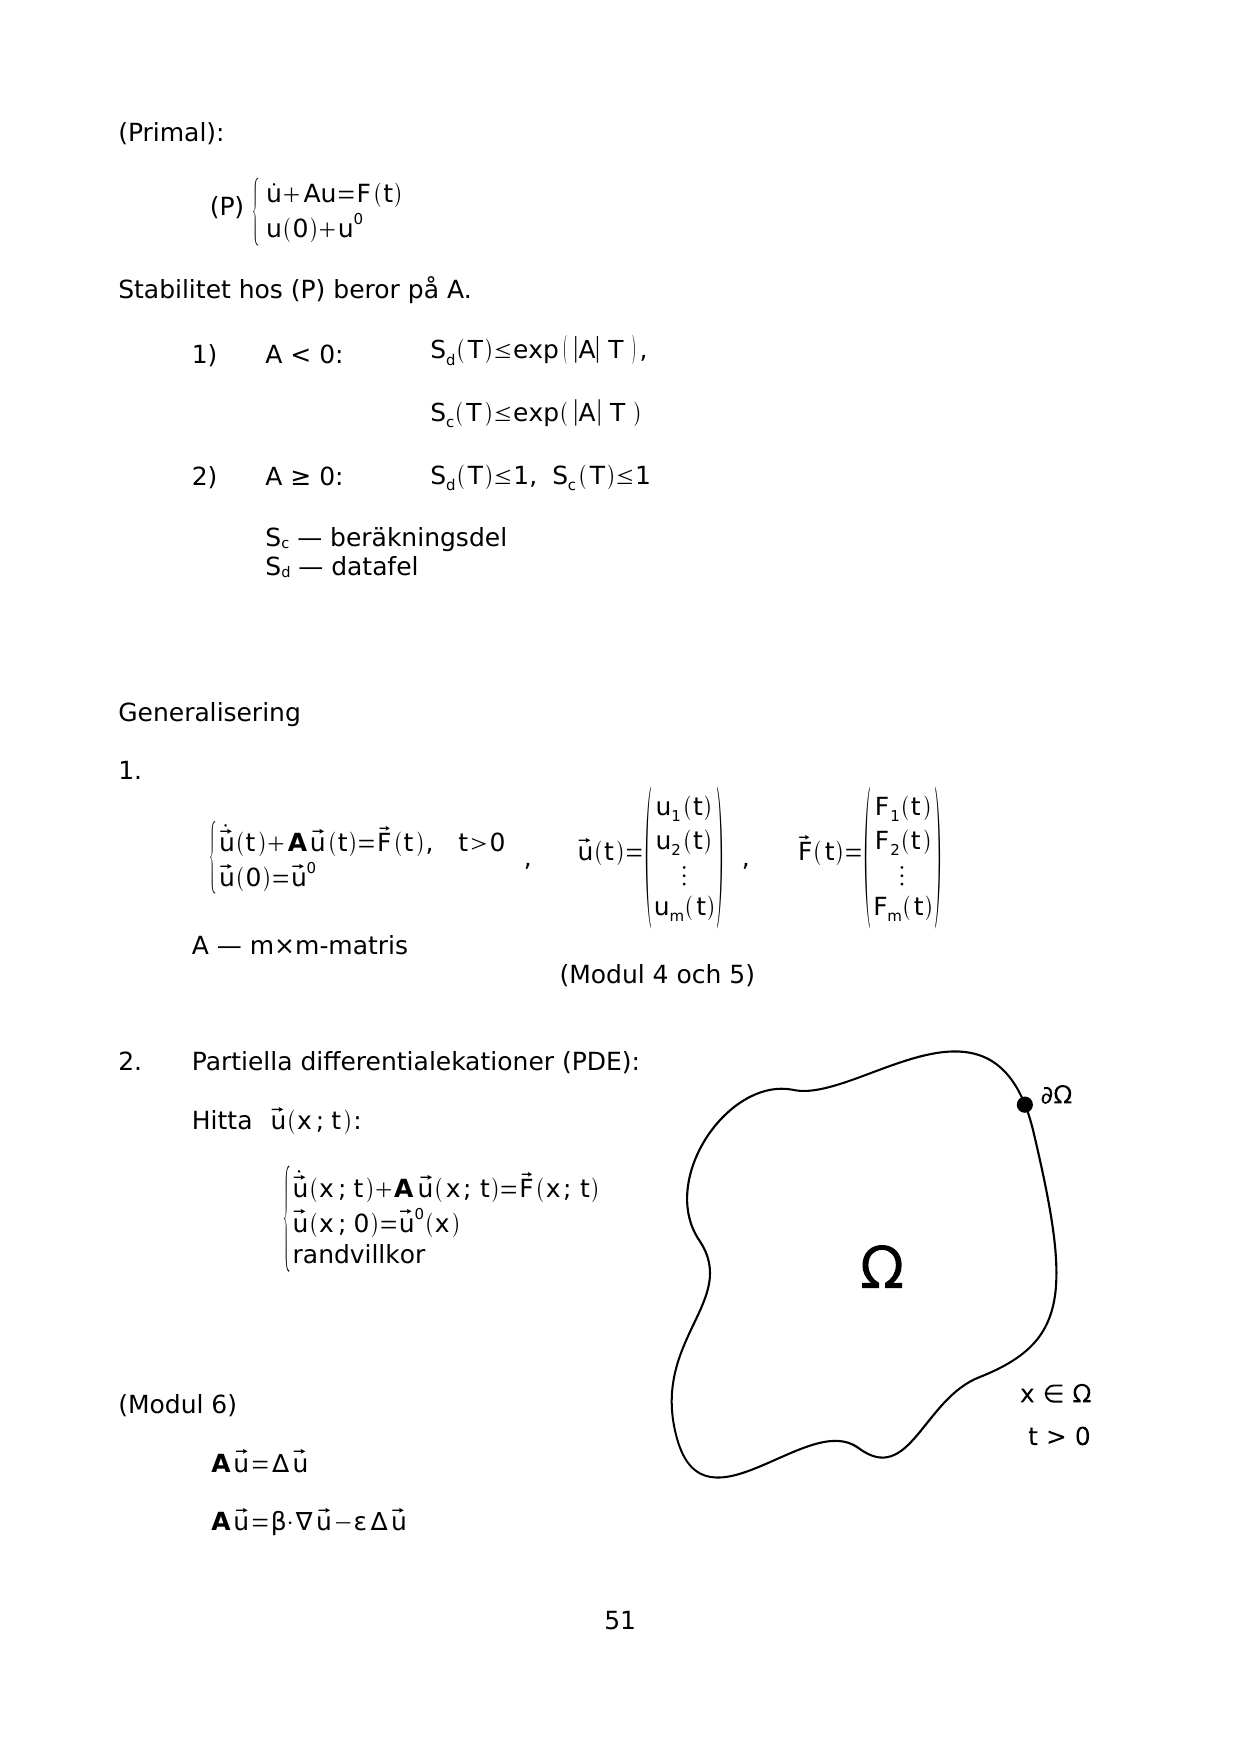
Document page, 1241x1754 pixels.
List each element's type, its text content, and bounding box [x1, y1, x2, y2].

text (Modul 4 och 5) [118, 960, 1122, 989]
text Sc — beräkningsdel [118, 523, 1122, 552]
text 2. Partiella differentialekationer (PDE): [118, 1048, 1122, 1077]
text 1) A < 0: [118, 334, 1122, 369]
text Hitta [118, 1106, 732, 1136]
text 2) A ≥ 0: [118, 461, 1122, 494]
text (Modul 6) [118, 1390, 671, 1419]
text [933, 1390, 1122, 1419]
text Stabilitet hos (P) beror på A. [118, 276, 1122, 305]
text 1. [118, 756, 1122, 785]
text [710, 1106, 1033, 1136]
text A — m×m-matris [118, 931, 1122, 960]
text (Primal): [118, 118, 1122, 147]
text Sd — datafel [118, 552, 1122, 581]
text [1030, 1106, 1122, 1136]
text Generalisering [118, 698, 1122, 727]
text , , [118, 785, 1122, 931]
text [673, 1390, 954, 1419]
